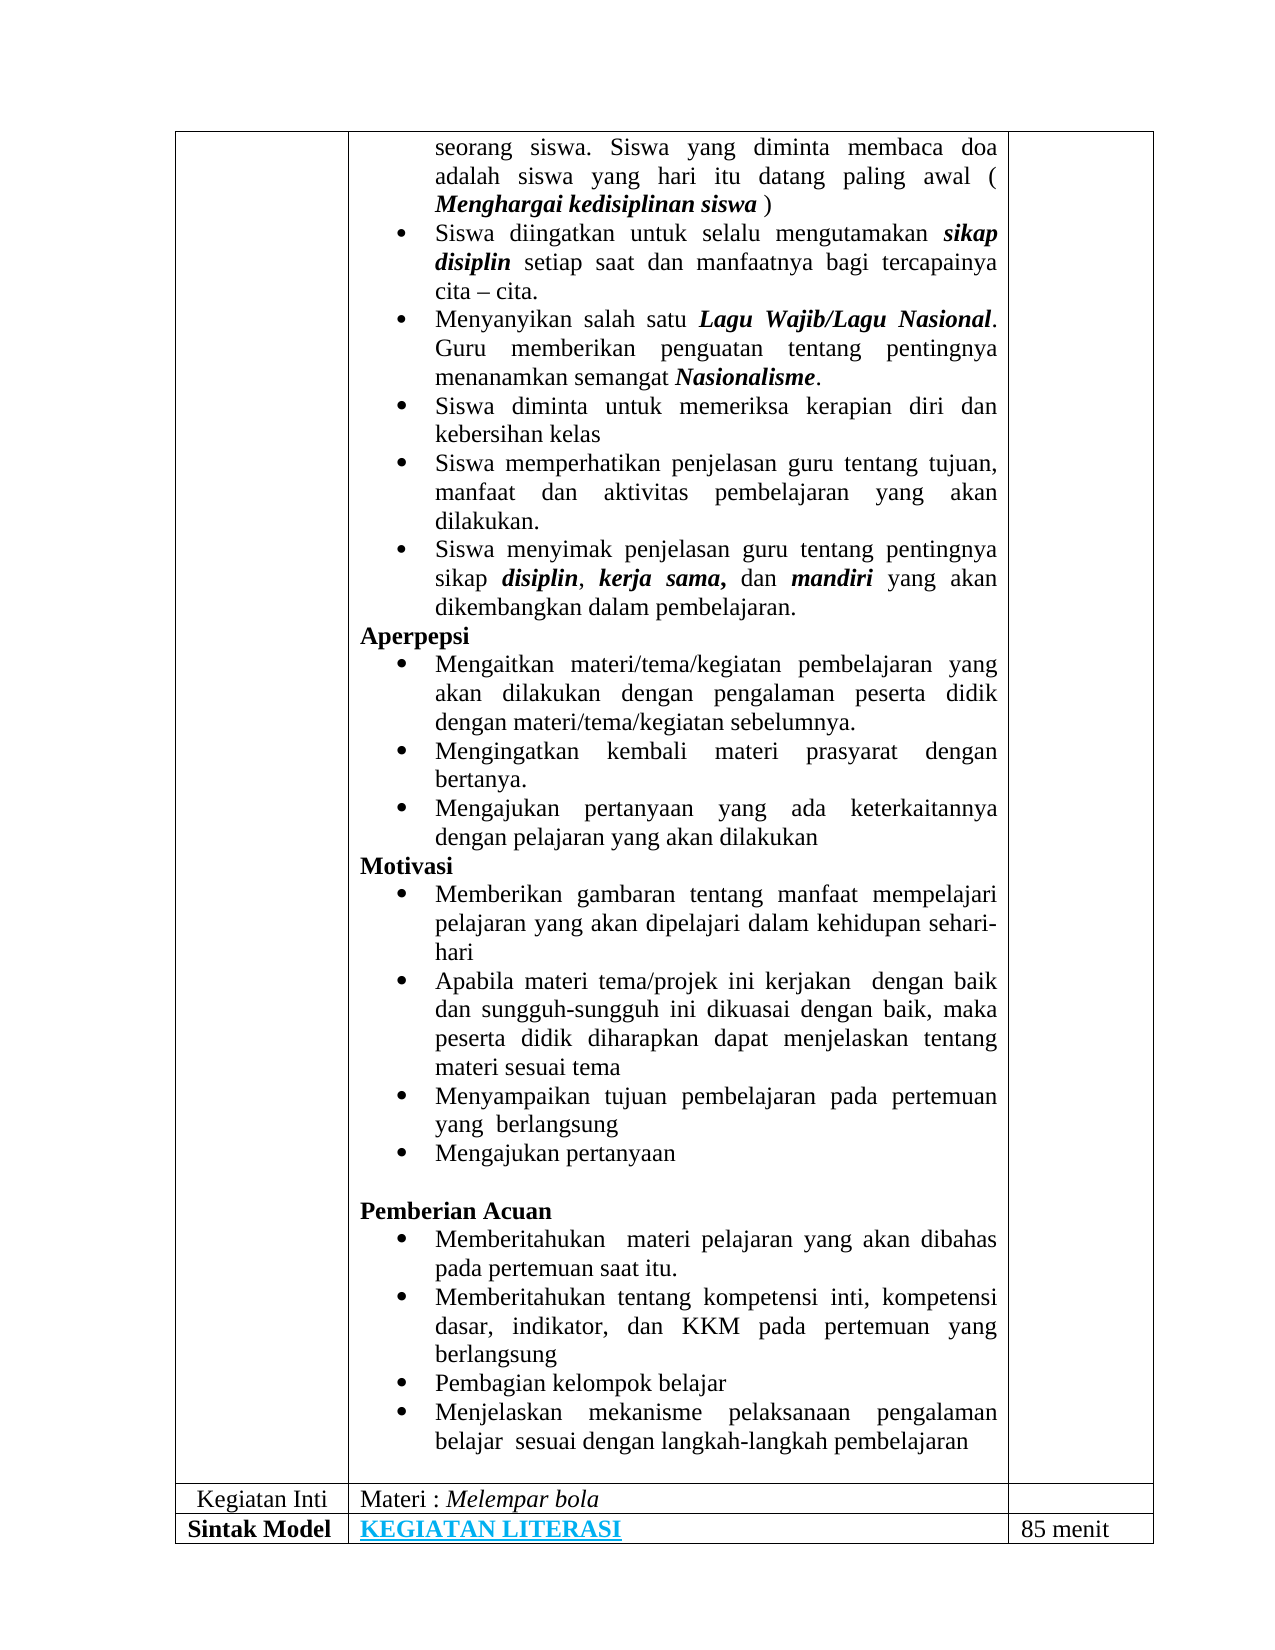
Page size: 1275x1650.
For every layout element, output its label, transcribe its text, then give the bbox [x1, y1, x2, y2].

table_cell [1009, 1484, 1153, 1513]
table_cell Kegiatan Inti [176, 1484, 348, 1513]
table_cell Sintak Model [176, 1514, 348, 1543]
table_cell seorang siswa. Siswa yang diminta membaca doa adalah siswa yang hari itu datang paling awal ( Menghargai kedisiplinan siswa ) Siswa diingatkan untuk selalu mengutamakan sikap disiplin setiap saat dan manfaatnya bagi tercapainya cita – cita. Menyanyikan salah satu Lagu Wajib/Lagu Nasional. Guru memberikan penguatan tentang pentingnya menanamkan semangat Nasionalisme. Siswa diminta untuk memeriksa kerapian diri dan kebersihan kelas Siswa memperhatikan penjelasan guru tentang tujuan, manfaat dan aktivitas pembelajaran yang akan dilakukan. Siswa menyimak penjelasan guru tentang pentingnya sikap disiplin, kerja sama, dan mandiri yang akan dikembangkan dalam pembelajaran. Aperpepsi Mengaitkan materi/tema/kegiatan pembelajaran yang akan dilakukan dengan pengalaman peserta didik dengan materi/tema/kegiatan sebelumnya. Mengingatkan kembali materi prasyarat dengan bertanya. Mengajukan pertanyaan yang ada keterkaitannya dengan pelajaran yang akan dilakukan Motivasi Memberikan gambaran tentang manfaat mempelajari pelajaran yang akan dipelajari dalam kehidupan sehari-hari Apabila materi tema/projek ini kerjakan dengan baik dan sungguh-sungguh ini dikuasai dengan baik, maka peserta didik diharapkan dapat menjelaskan tentang materi sesuai tema Menyampaikan tujuan pembelajaran pada pertemuan yang berlangsung Mengajukan pertanyaan Pemberian Acuan Memberitahukan materi pelajaran yang akan dibahas pada pertemuan saat itu. Memberitahukan tentang kompetensi inti, kompetensi dasar, indikator, dan KKM pada pertemuan yang berlangsung Pembagian kelompok belajar Menjelaskan mekanisme pelaksanaan pengalaman belajar sesuai dengan langkah-langkah pembelajaran [349, 132, 1008, 1483]
table_cell [176, 132, 348, 1483]
table_cell [1009, 132, 1153, 1483]
table_cell 85 menit [1009, 1514, 1153, 1543]
table_cell Materi : Melempar bola [349, 1484, 1008, 1513]
